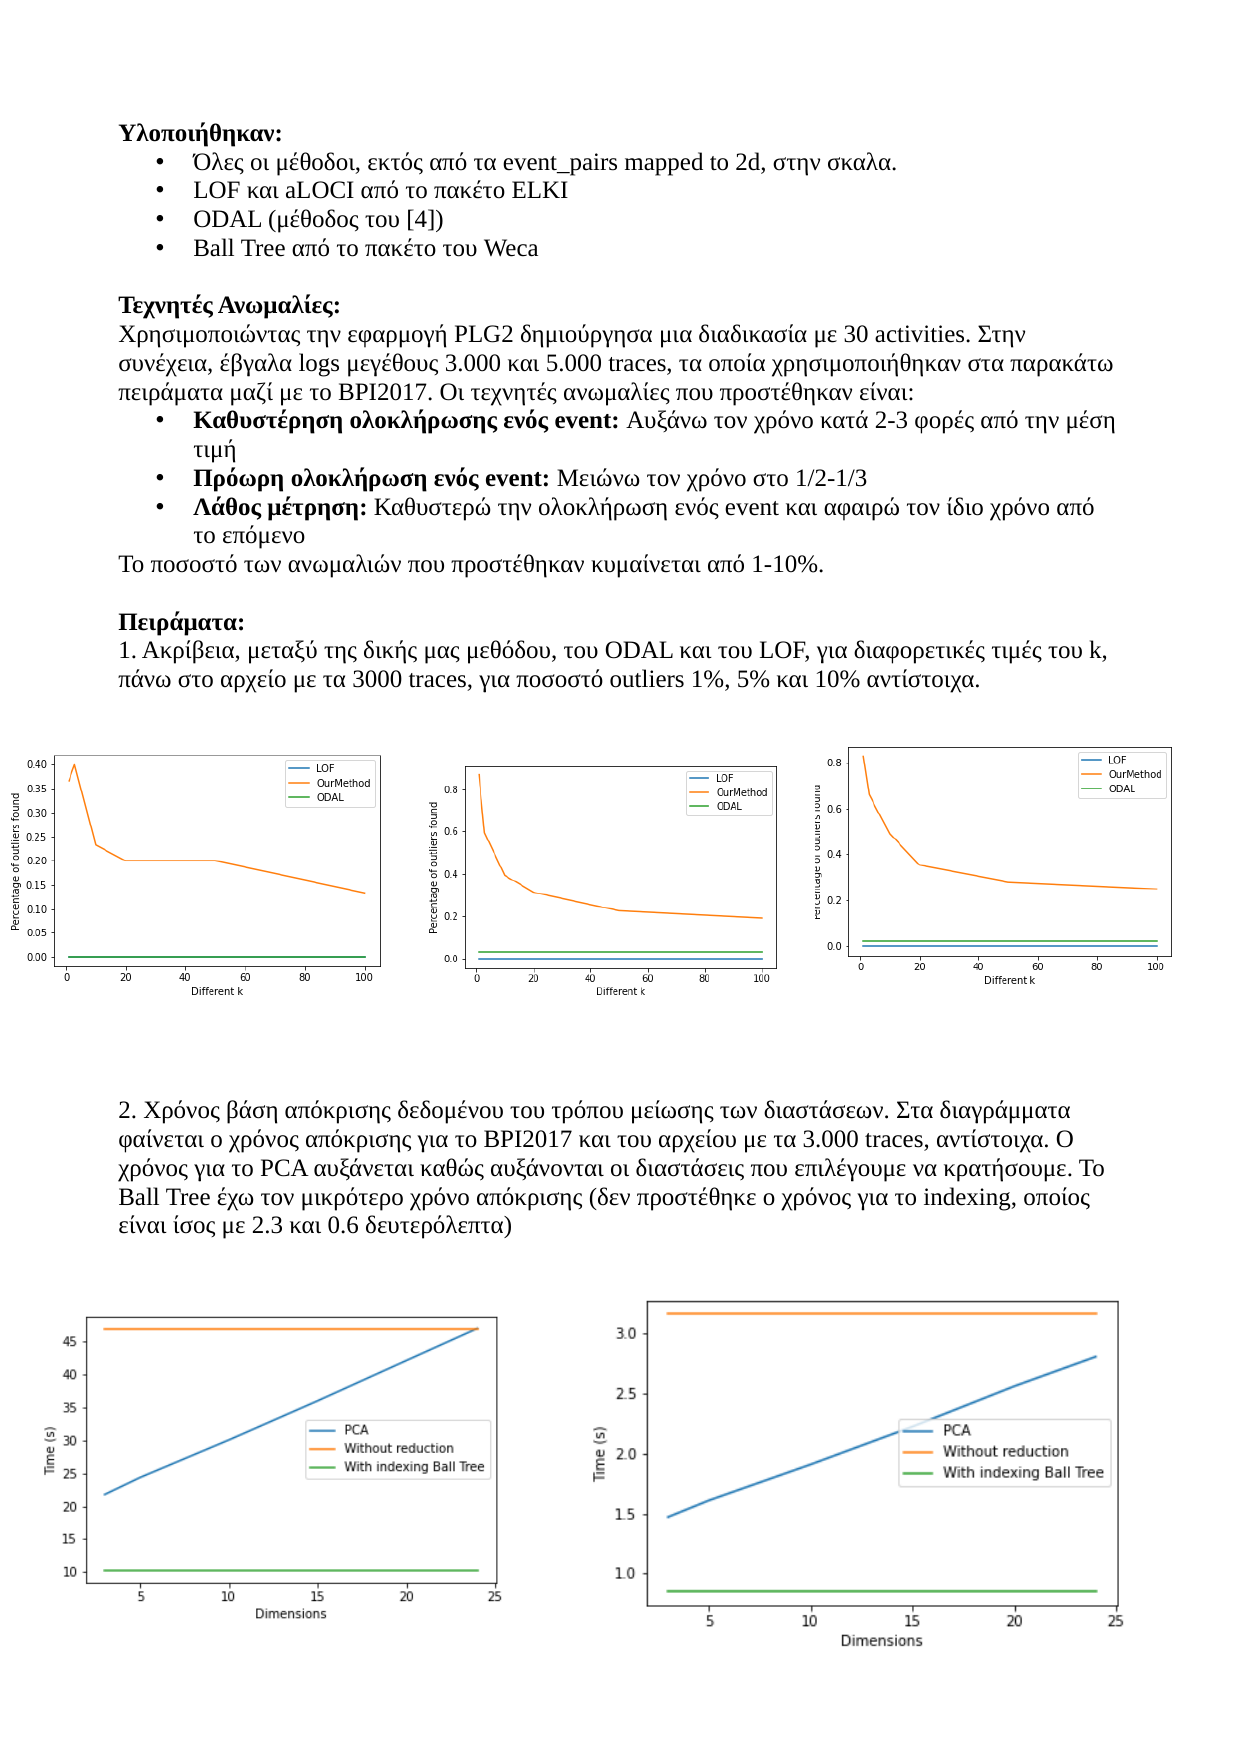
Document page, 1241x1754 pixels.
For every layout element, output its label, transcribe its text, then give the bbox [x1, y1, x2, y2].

text Τεχνητές Ανωμαλίες: [118, 291, 1122, 319]
picture [1, 713, 1212, 1001]
list Ball Tree από το πακέτο του Weca [156, 233, 1122, 262]
list Πρόωρη ολοκλήρωση ενός event: Μειώνω τον χρόνο στο 1/2-1/3 [156, 463, 1122, 492]
list LOF και aLOCI από το πακέτο ELKI [156, 176, 1122, 204]
text 2. Χρόνος βάση απόκρισης δεδομένου του τρόπου μείωσης των διαστάσεων. Στα διαγράμματα φαίνεται ο χρόνος απόκρισης για το BPI2017 και του αρχείου με τα 3.000 traces, αντίστοιχα. Ο χρόνος για το PCA αυξάνεται καθώς αυξάνονται οι διαστάσεις που επιλέγουμε να κρατήσουμε. Το Ball Tree έχω τον μικρότερο χρόνο απόκρισης (δεν προστέθηκε ο χρόνος για το indexing, οποίος είναι ίσος με 2.3 και 0.6 δευτερόλεπτα) [118, 1096, 1122, 1239]
list Καθυστέρηση ολοκλήρωσης ενός event: Αυξάνω τον χρόνο κατά 2-3 φορές από την μέση τιμή [156, 406, 1122, 463]
list Όλες οι μέθοδοι, εκτός από τα event_pairs mapped to 2d, στην σκαλα. [156, 147, 1122, 176]
list ODAL (μέθοδος του [4]) [156, 204, 1122, 233]
list Λάθος μέτρηση: Καθυστερώ την ολοκλήρωση ενός event και αφαιρώ τον ίδιο χρόνο από το επόμενο [156, 492, 1122, 549]
text 1. Ακρίβεια, μεταξύ της δικής μας μεθόδου, του ODAL και του LOF, για διαφορετικές τιμές του k, πάνω στο αρχείο με τα 3000 traces, για ποσοστό outliers 1%, 5% και 10% αντίστοιχα. [118, 636, 1122, 693]
text Χρησιμοποιώντας την εφαρμογή PLG2 δημιούργησα μια διαδικασία με 30 activities. Στην συνέχεια, έβγαλα logs μεγέθους 3.000 και 5.000 traces, τα οποία χρησιμοποιήθηκαν στα παρακάτω πειράματα μαζί με το BPI2017. Οι τεχνητές ανωμαλίες που προστέθηκαν είναι: [118, 319, 1122, 406]
text Υλοποιήθηκαν: [118, 118, 1122, 147]
text Το ποσοστό των ανωμαλιών που προστέθηκαν κυμαίνεται από 1-10%. [118, 549, 1122, 578]
picture [20, 1274, 549, 1627]
text Πειράματα: [118, 607, 1122, 636]
picture [571, 1252, 1178, 1656]
